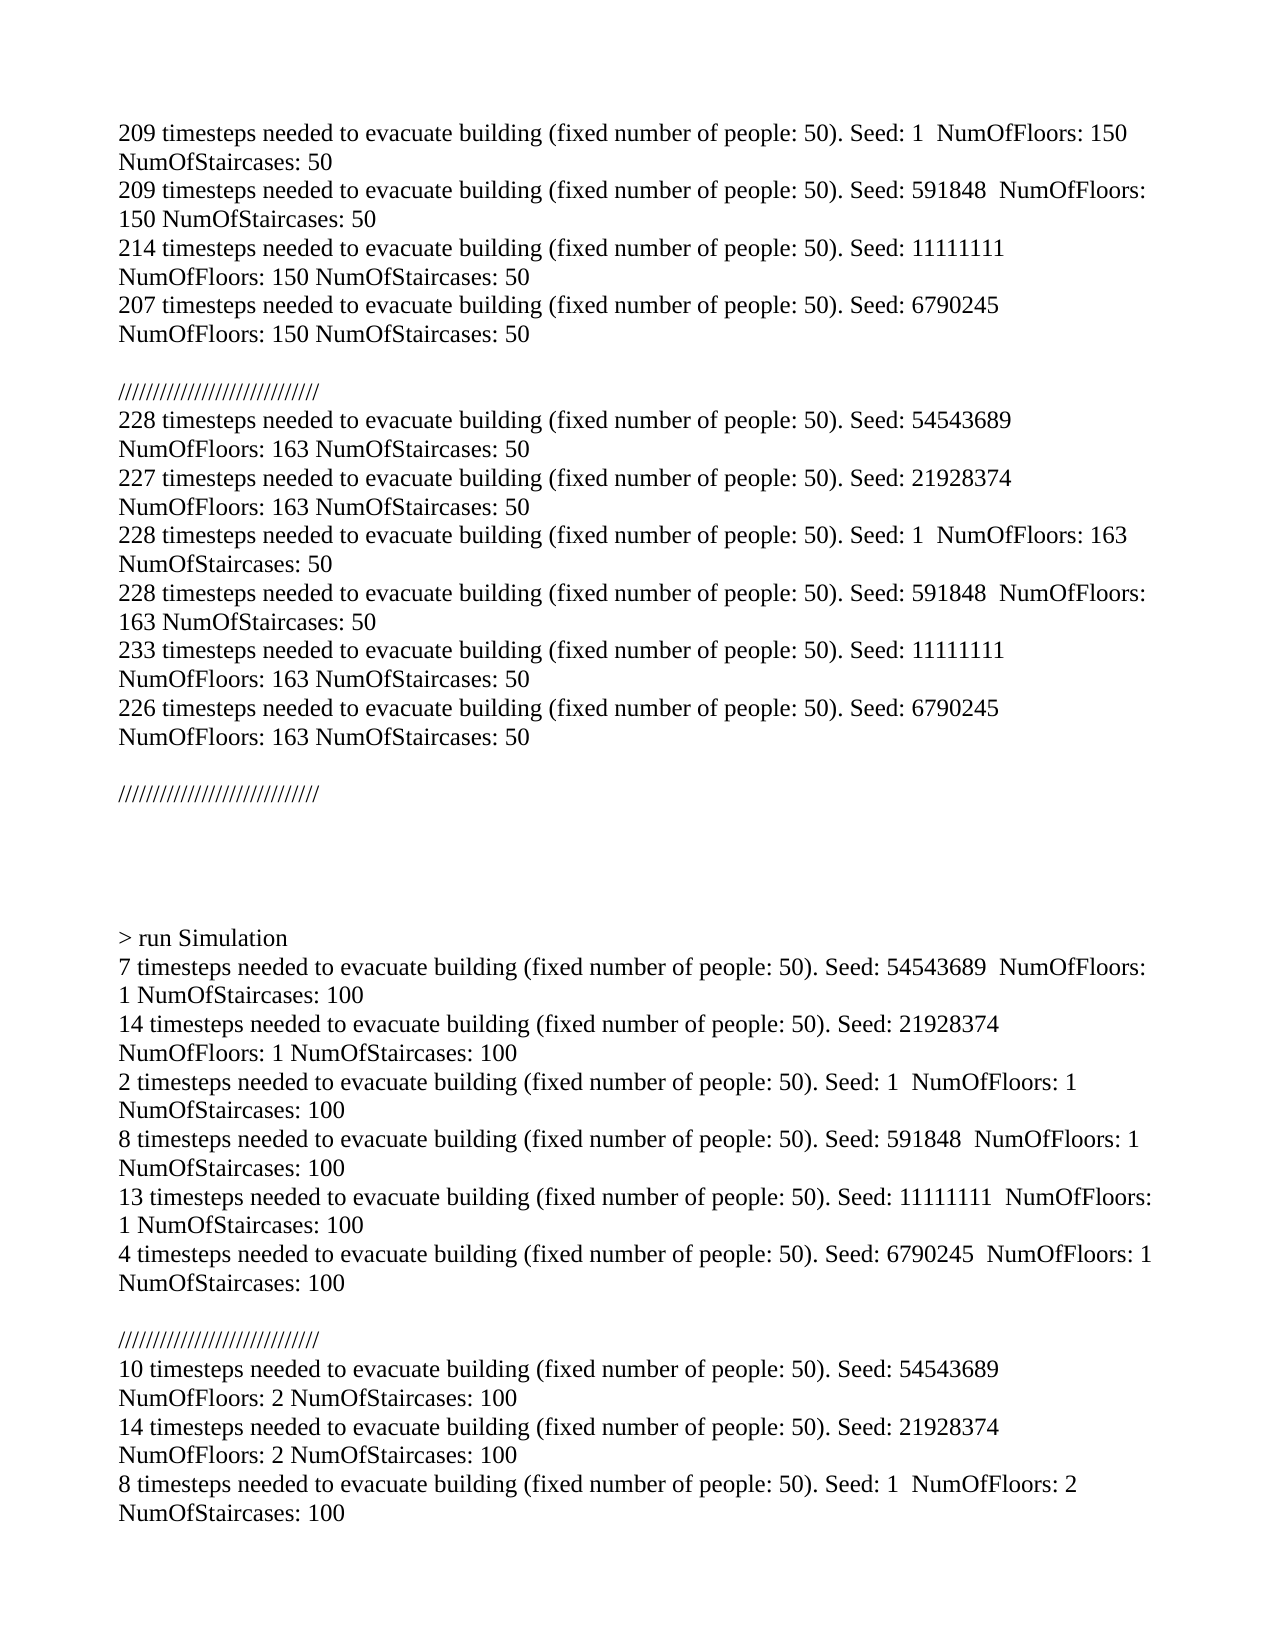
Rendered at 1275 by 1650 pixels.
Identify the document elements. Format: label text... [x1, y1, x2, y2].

text 207 timesteps needed to evacuate building (fixed number of people: 50). Seed: 6790245 NumOfFloors: 150 NumOfStaircases: 50 [118, 291, 1157, 348]
text 13 timesteps needed to evacuate building (fixed number of people: 50). Seed: 11111111 NumOfFloors: 1 NumOfStaircases: 100 [118, 1182, 1157, 1239]
text 14 timesteps needed to evacuate building (fixed number of people: 50). Seed: 21928374 NumOfFloors: 2 NumOfStaircases: 100 [118, 1412, 1157, 1469]
text 8 timesteps needed to evacuate building (fixed number of people: 50). Seed: 1 NumOfFloors: 2 NumOfStaircases: 100 [118, 1469, 1157, 1527]
text > run Simulation [118, 923, 1157, 952]
text 209 timesteps needed to evacuate building (fixed number of people: 50). Seed: 1 NumOfFloors: 150 NumOfStaircases: 50 [118, 118, 1157, 176]
text ///////////////////////////// [118, 377, 1157, 406]
text 2 timesteps needed to evacuate building (fixed number of people: 50). Seed: 1 NumOfFloors: 1 NumOfStaircases: 100 [118, 1067, 1157, 1124]
text 227 timesteps needed to evacuate building (fixed number of people: 50). Seed: 21928374 NumOfFloors: 163 NumOfStaircases: 50 [118, 463, 1157, 521]
text 228 timesteps needed to evacuate building (fixed number of people: 50). Seed: 591848 NumOfFloors: 163 NumOfStaircases: 50 [118, 578, 1157, 636]
text ///////////////////////////// [118, 1326, 1157, 1354]
text 4 timesteps needed to evacuate building (fixed number of people: 50). Seed: 6790245 NumOfFloors: 1 NumOfStaircases: 100 [118, 1239, 1157, 1297]
text 14 timesteps needed to evacuate building (fixed number of people: 50). Seed: 21928374 NumOfFloors: 1 NumOfStaircases: 100 [118, 1009, 1157, 1067]
text 209 timesteps needed to evacuate building (fixed number of people: 50). Seed: 591848 NumOfFloors: 150 NumOfStaircases: 50 [118, 176, 1157, 233]
text 8 timesteps needed to evacuate building (fixed number of people: 50). Seed: 591848 NumOfFloors: 1 NumOfStaircases: 100 [118, 1124, 1157, 1182]
text 7 timesteps needed to evacuate building (fixed number of people: 50). Seed: 54543689 NumOfFloors: 1 NumOfStaircases: 100 [118, 952, 1157, 1009]
text 214 timesteps needed to evacuate building (fixed number of people: 50). Seed: 11111111 NumOfFloors: 150 NumOfStaircases: 50 [118, 233, 1157, 291]
text 228 timesteps needed to evacuate building (fixed number of people: 50). Seed: 1 NumOfFloors: 163 NumOfStaircases: 50 [118, 521, 1157, 578]
text ///////////////////////////// [118, 779, 1157, 808]
text 226 timesteps needed to evacuate building (fixed number of people: 50). Seed: 6790245 NumOfFloors: 163 NumOfStaircases: 50 [118, 693, 1157, 751]
text 228 timesteps needed to evacuate building (fixed number of people: 50). Seed: 54543689 NumOfFloors: 163 NumOfStaircases: 50 [118, 406, 1157, 463]
text 233 timesteps needed to evacuate building (fixed number of people: 50). Seed: 11111111 NumOfFloors: 163 NumOfStaircases: 50 [118, 636, 1157, 693]
text 10 timesteps needed to evacuate building (fixed number of people: 50). Seed: 54543689 NumOfFloors: 2 NumOfStaircases: 100 [118, 1354, 1157, 1412]
